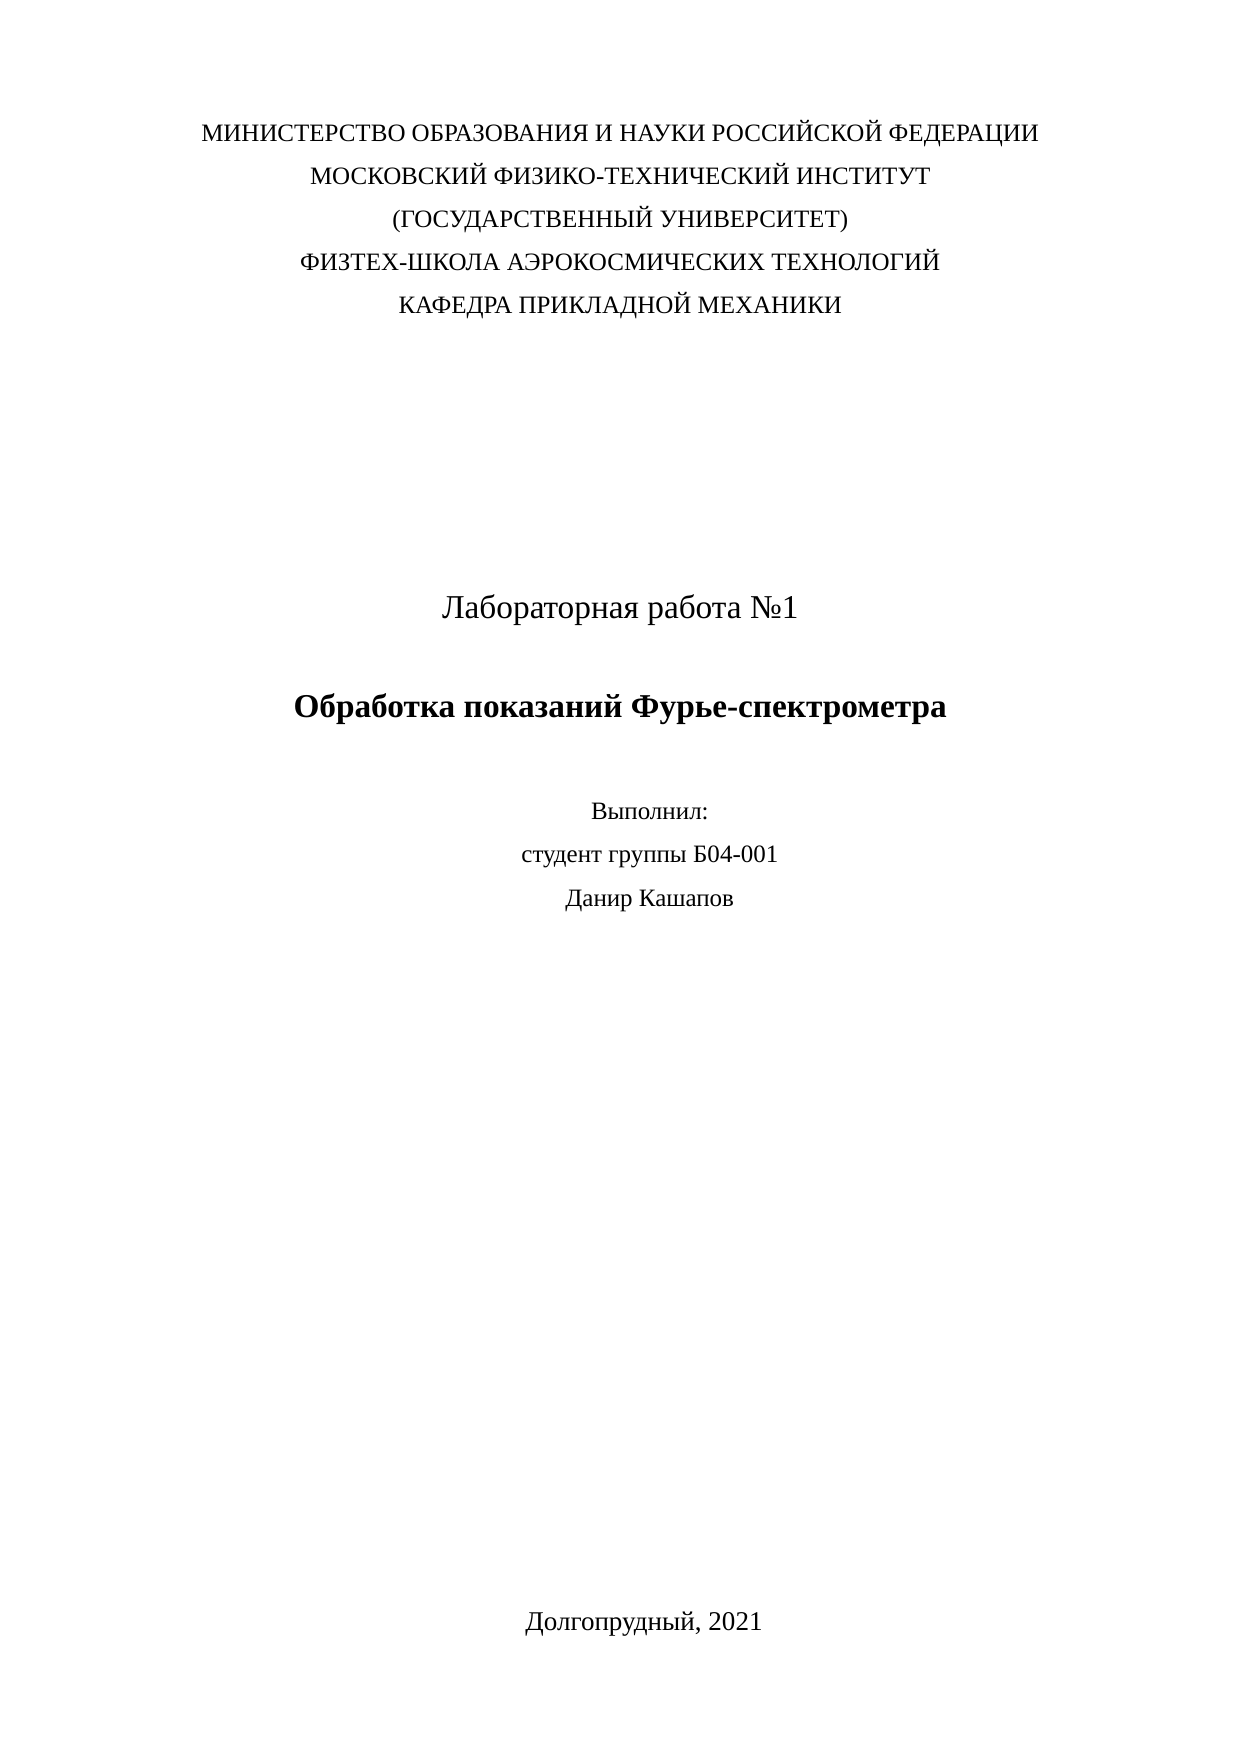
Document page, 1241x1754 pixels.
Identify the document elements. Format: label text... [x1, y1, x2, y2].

text МОСКОВСКИЙ ФИЗИКО-ТЕХНИЧЕСКИЙ ИНСТИТУТ [118, 161, 1122, 190]
text студент группы Б04-001 [118, 839, 1122, 868]
text Лабораторная работа №1 [118, 588, 1122, 626]
text КАФЕДРА ПРИКЛАДНОЙ МЕХАНИКИ [118, 291, 1122, 319]
title Обработка показаний Фурье-спектрометра [118, 687, 1122, 725]
text ФИЗТЕХ-ШКОЛА АЭРОКОСМИЧЕСКИХ ТЕХНОЛОГИЙ [118, 247, 1122, 276]
text Данир Кашапов [118, 883, 1122, 911]
text Выполнил: [118, 796, 1122, 825]
text МИНИСТЕРСТВО ОБРАЗОВАНИЯ И НАУКИ РОССИЙСКОЙ ФЕДЕРАЦИИ [118, 118, 1122, 147]
text (ГОСУДАРСТВЕННЫЙ УНИВЕРСИТЕТ) [118, 204, 1122, 233]
